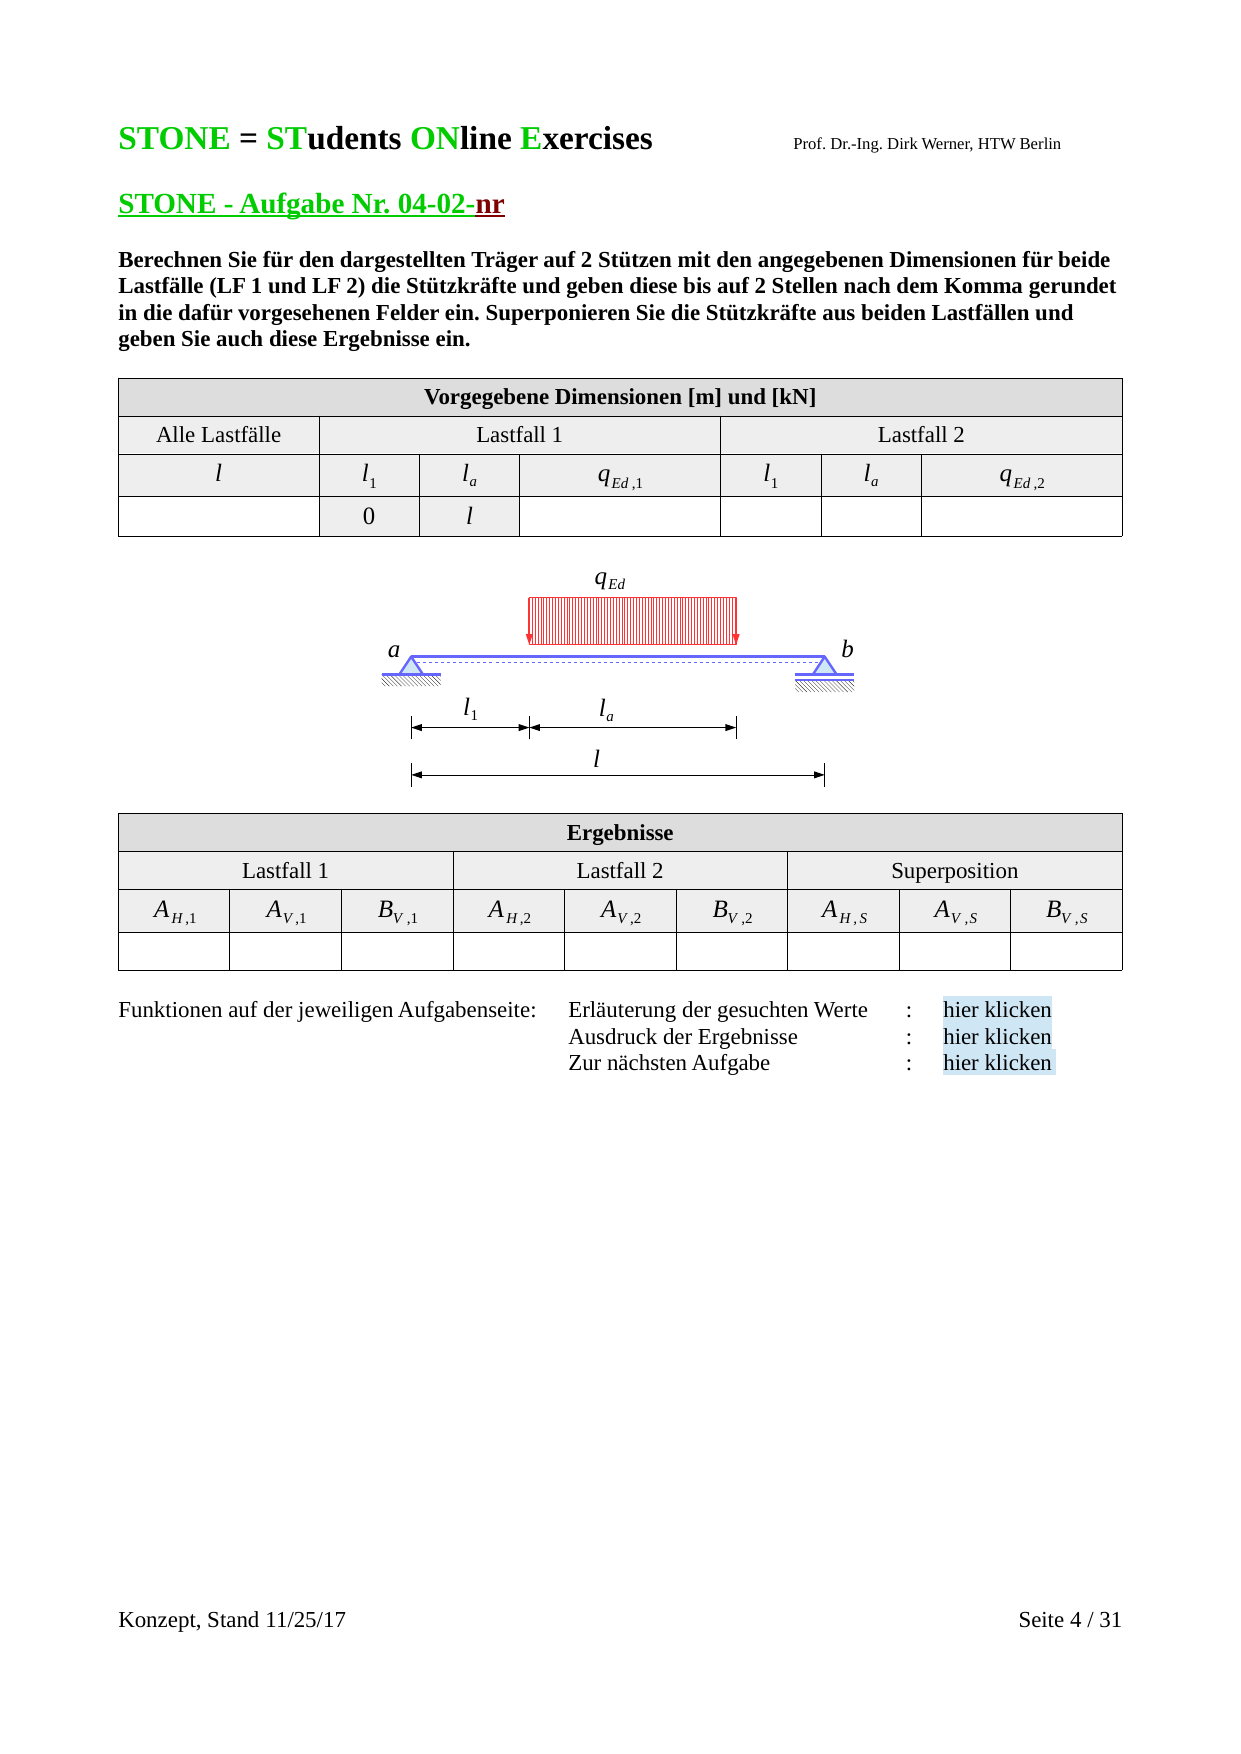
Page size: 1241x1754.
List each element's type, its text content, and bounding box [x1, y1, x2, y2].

table_cell [320, 497, 419, 536]
table_cell [119, 455, 319, 496]
table_cell Lastfall 2 [454, 852, 787, 889]
table_cell [900, 890, 1010, 932]
table_cell [677, 890, 787, 932]
table_cell [454, 933, 564, 970]
table_cell [119, 933, 229, 970]
table_cell [320, 455, 419, 496]
table_cell [230, 890, 341, 932]
table_cell [342, 933, 453, 970]
table_cell [900, 933, 1010, 970]
table_header Vorgegebene Dimensionen [m] und [kN] [119, 379, 1122, 416]
text Zur nächsten Aufgabe : hier klicken [118, 1049, 1122, 1075]
table_cell [721, 455, 821, 496]
table_cell Lastfall 2 [721, 417, 1122, 453]
table_cell Alle Lastfälle [119, 417, 319, 453]
table_cell [788, 933, 899, 970]
table_cell [677, 933, 787, 970]
table_cell [565, 933, 676, 970]
table_cell [119, 890, 229, 932]
table_cell [454, 890, 564, 932]
table_cell [230, 933, 341, 970]
table_cell [788, 890, 899, 932]
table_cell Superposition [788, 852, 1122, 889]
table_cell [420, 497, 519, 536]
table_cell [1011, 890, 1122, 932]
text Berechnen Sie für den dargestellten Träger auf 2 Stützen mit den angegebenen Dimensionen für beide Lastfälle (LF 1 und LF 2) die Stützkräfte und geben diese bis auf 2 Stellen nach dem Komma gerundet in die dafür vorgesehenen Felder ein. Superponieren Sie die Stützkräfte aus beiden Lastfällen und geben Sie auch diese Ergebnisse ein. [118, 246, 1122, 351]
table_cell [119, 497, 319, 536]
table_cell [520, 497, 720, 536]
text STONE - Aufgabe Nr. 04-02-nr [118, 186, 1122, 219]
table_cell [721, 497, 821, 536]
table_cell [520, 455, 720, 496]
table_cell [565, 890, 676, 932]
table_cell Lastfall 1 [119, 852, 453, 889]
table_cell [342, 890, 453, 932]
table_cell [822, 497, 921, 536]
table_cell [922, 497, 1122, 536]
table_cell [420, 455, 519, 496]
table_header Ergebnisse [119, 814, 1122, 851]
text Ausdruck der Ergebnisse : hier klicken [118, 1023, 1122, 1049]
table_cell [1011, 933, 1122, 970]
text Funktionen auf der jeweiligen Aufgabenseite: Erläuterung der gesuchten Werte : hier klicken [118, 996, 1122, 1023]
table_cell [822, 455, 921, 496]
table_cell Lastfall 1 [320, 417, 720, 453]
table_cell [922, 455, 1122, 496]
